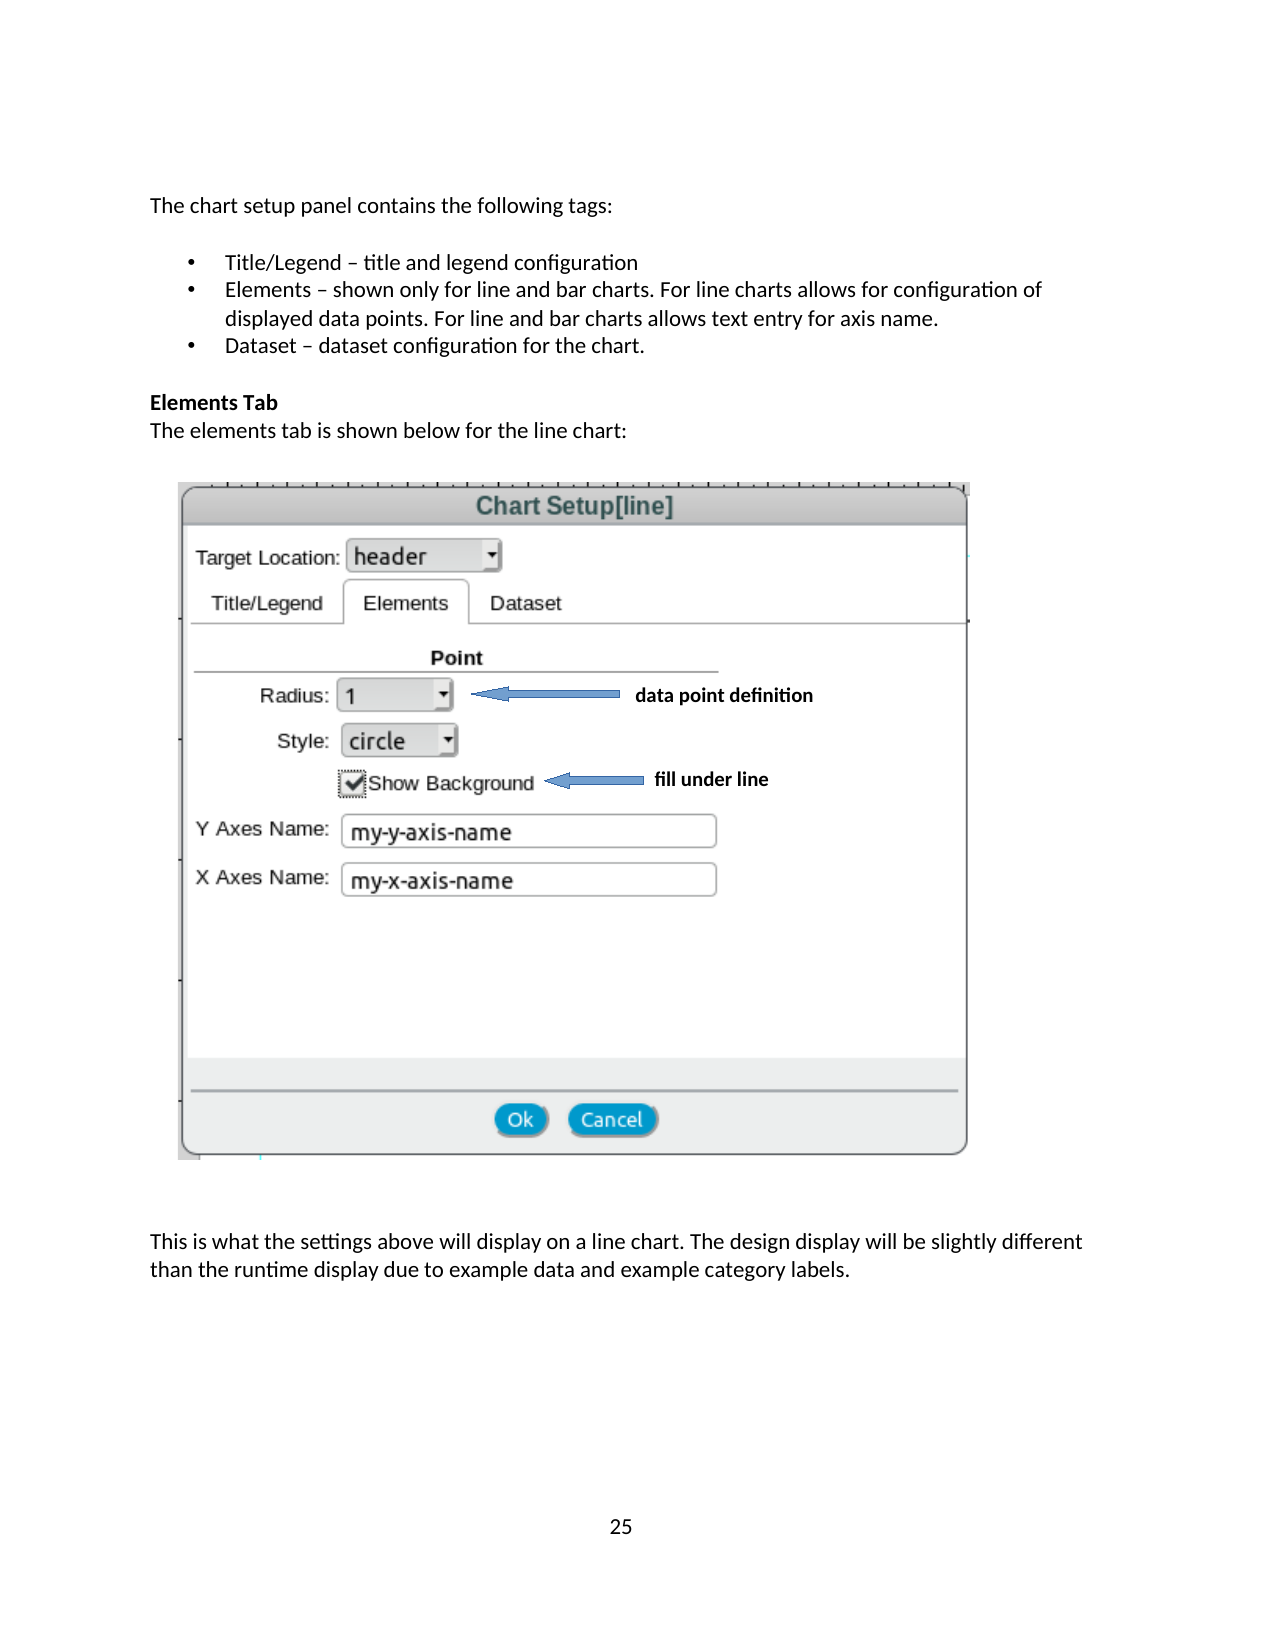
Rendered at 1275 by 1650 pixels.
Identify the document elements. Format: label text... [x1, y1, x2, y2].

list Dataset – dataset configuration for the chart. [187, 332, 1102, 360]
text This is what the settings above will display on a line chart. The design display will be slightly different than the runtime display due to example data and example category labels. [150, 1227, 1102, 1283]
list Elements – shown only for line and bar charts. For line charts allows for configuration of displayed data points. For line and bar charts allows text entry for axis name. [187, 276, 1102, 332]
subtitle Elements Tab [150, 388, 1102, 416]
text The elements tab is shown below for the line chart: [150, 416, 1102, 444]
picture [177, 482, 970, 1160]
text The chart setup panel contains the following tags: [150, 192, 1102, 219]
list Title/Legend – title and legend configuration [187, 248, 1102, 276]
